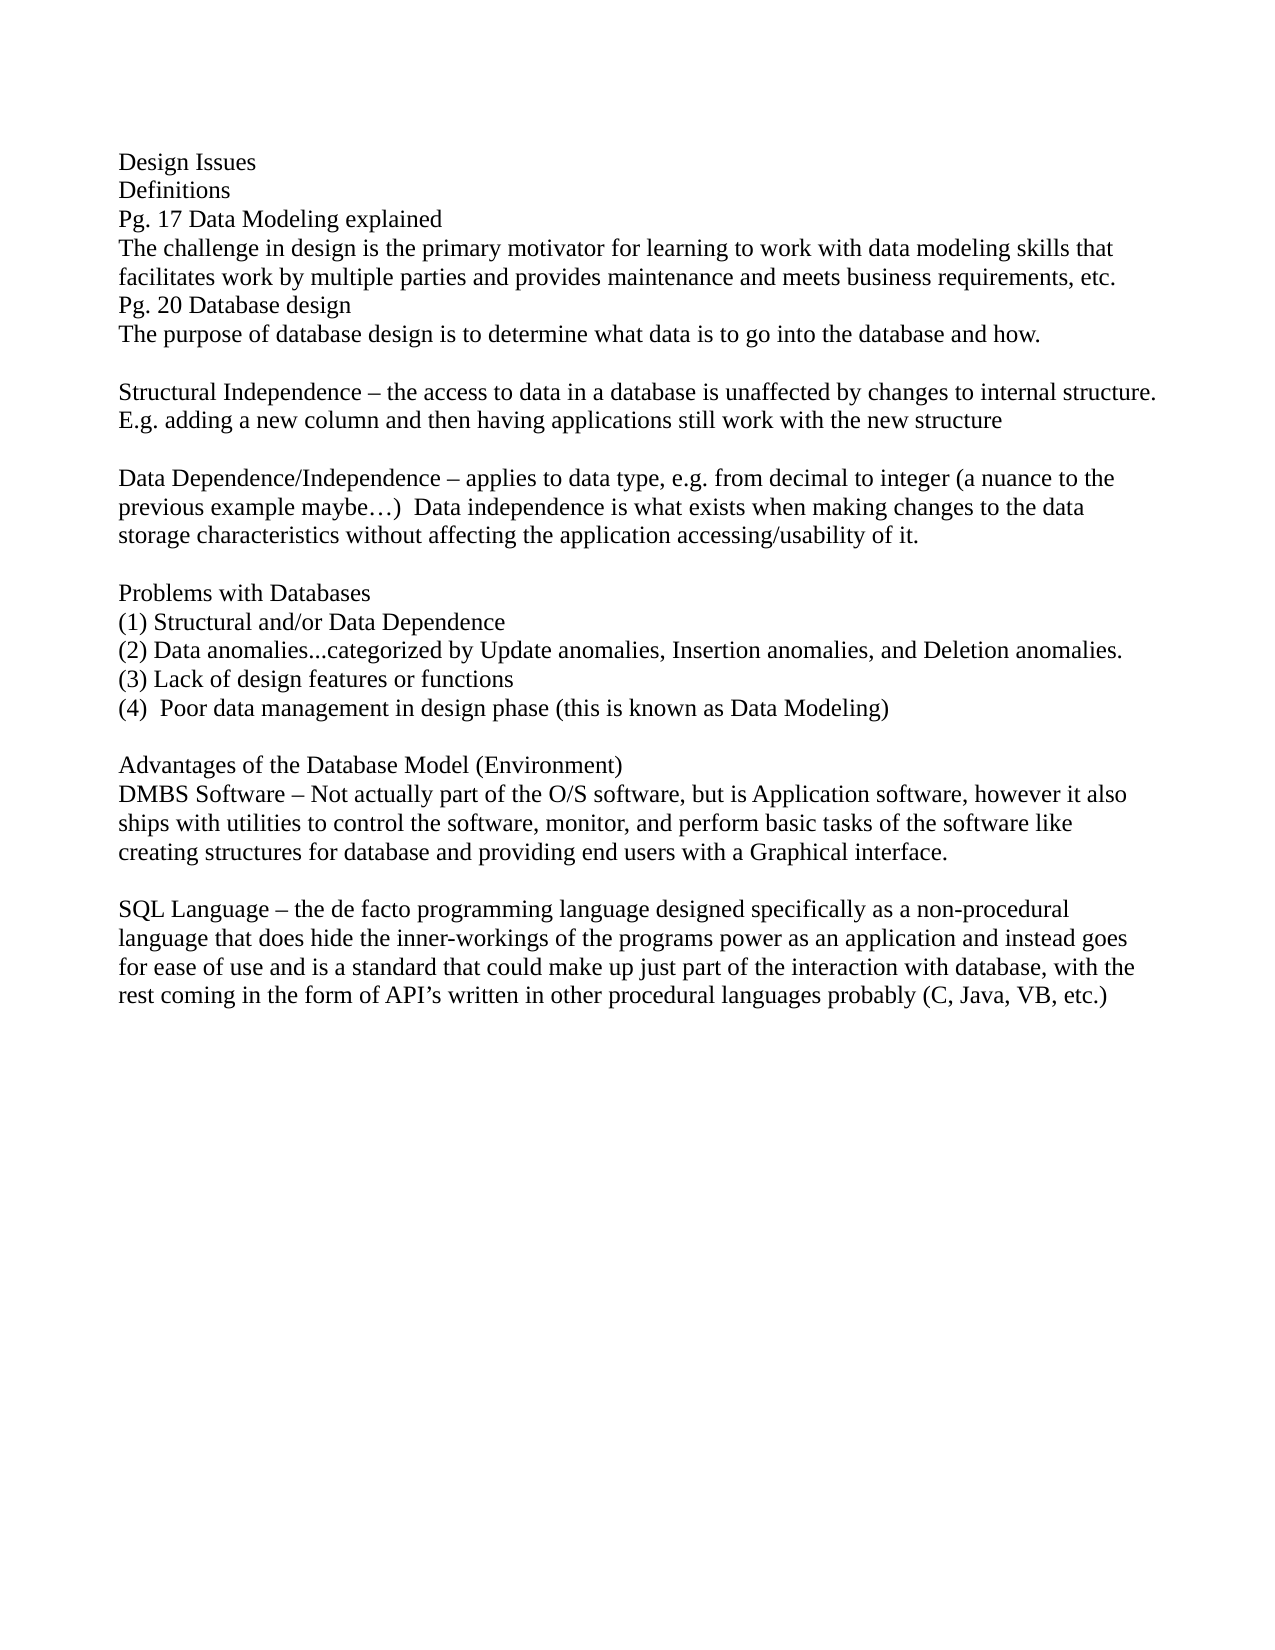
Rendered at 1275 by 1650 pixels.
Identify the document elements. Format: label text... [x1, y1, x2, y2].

text The challenge in design is the primary motivator for learning to work with data modeling skills that facilitates work by multiple parties and provides maintenance and meets business requirements, etc. [118, 233, 1157, 291]
text Advantages of the Database Model (Environment) [118, 751, 1157, 779]
text Definitions [118, 176, 1157, 204]
text Problems with Databases [118, 578, 1157, 607]
text Data Dependence/Independence – applies to data type, e.g. from decimal to integer (a nuance to the previous example maybe…) Data independence is what exists when making changes to the data storage characteristics without affecting the application accessing/usability of it. [118, 463, 1157, 549]
text (1) Structural and/or Data Dependence [118, 607, 1157, 636]
text The purpose of database design is to determine what data is to go into the database and how. [118, 319, 1157, 348]
text (4) Poor data management in design phase (this is known as Data Modeling) [118, 693, 1157, 722]
text Pg. 20 Database design [118, 291, 1157, 319]
text (3) Lack of design features or functions [118, 664, 1157, 693]
text Design Issues [118, 147, 1157, 176]
text SQL Language – the de facto programming language designed specifically as a non-procedural language that does hide the inner-workings of the programs power as an application and instead goes for ease of use and is a standard that could make up just part of the interaction with database, with the rest coming in the form of API’s written in other procedural languages probably (C, Java, VB, etc.) [118, 894, 1157, 1009]
text (2) Data anomalies...categorized by Update anomalies, Insertion anomalies, and Deletion anomalies. [118, 636, 1157, 664]
text Structural Independence – the access to data in a database is unaffected by changes to internal structure. E.g. adding a new column and then having applications still work with the new structure [118, 377, 1157, 434]
text Pg. 17 Data Modeling explained [118, 204, 1157, 233]
text DMBS Software – Not actually part of the O/S software, but is Application software, however it also ships with utilities to control the software, monitor, and perform basic tasks of the software like creating structures for database and providing end users with a Graphical interface. [118, 779, 1157, 866]
